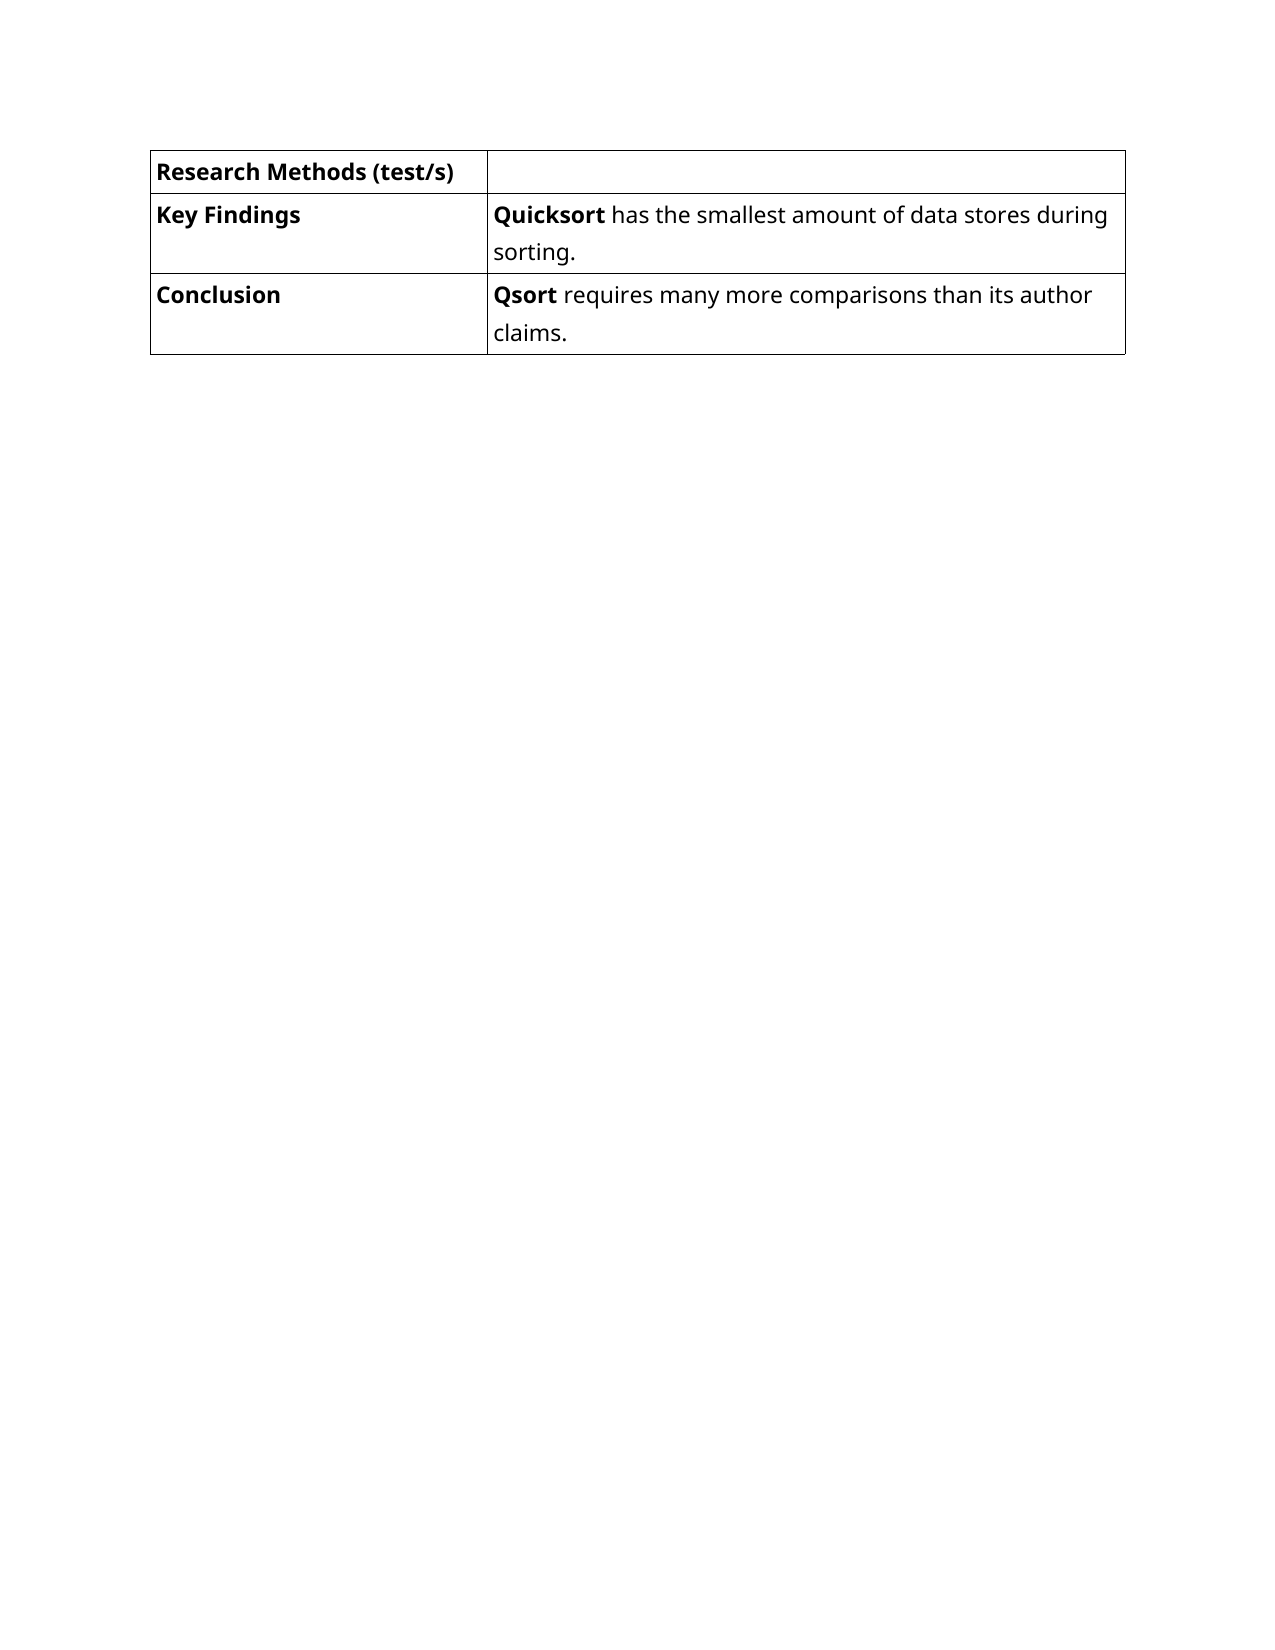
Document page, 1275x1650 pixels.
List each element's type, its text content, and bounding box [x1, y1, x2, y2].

table_cell Key Findings [151, 194, 487, 273]
table_cell Research Methods (test/s) [151, 151, 487, 193]
table_cell Conclusion [151, 274, 487, 353]
table_cell Quicksort has the smallest amount of data stores during sorting. [488, 194, 1125, 273]
table_cell [488, 151, 1125, 193]
table_cell Qsort requires many more comparisons than its author claims. [488, 274, 1125, 353]
